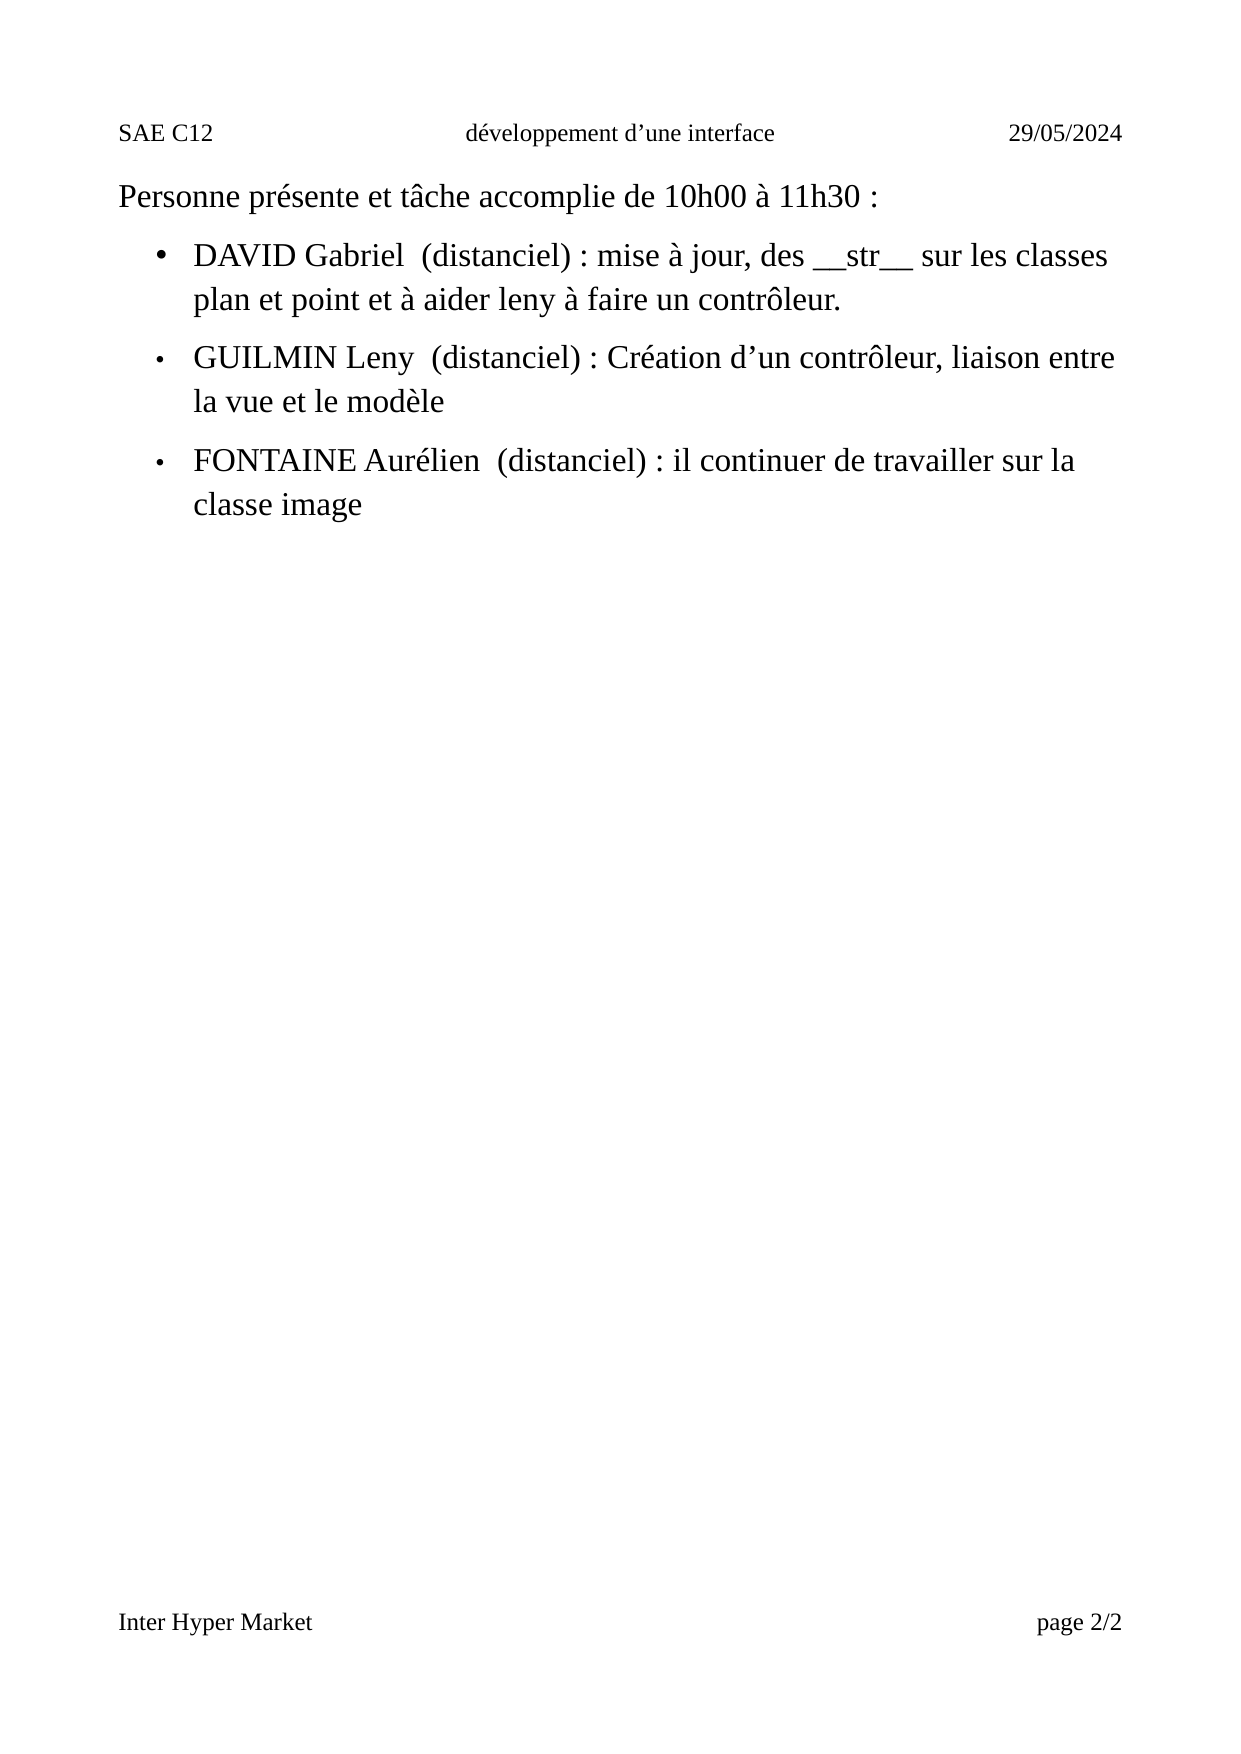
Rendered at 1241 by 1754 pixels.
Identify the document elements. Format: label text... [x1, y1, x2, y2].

text Personne présente et tâche accomplie de 10h00 à 11h30 : [118, 176, 1122, 215]
list FONTAINE Aurélien (distanciel) : il continuer de travailler sur la classe image [156, 440, 1122, 523]
list GUILMIN Leny (distanciel) : Création d’un contrôleur, liaison entre la vue et le modèle [156, 338, 1122, 420]
list DAVID Gabriel (distanciel) : mise à jour, des __str__ sur les classes plan et point et à aider leny à faire un contrôleur. [156, 235, 1122, 317]
